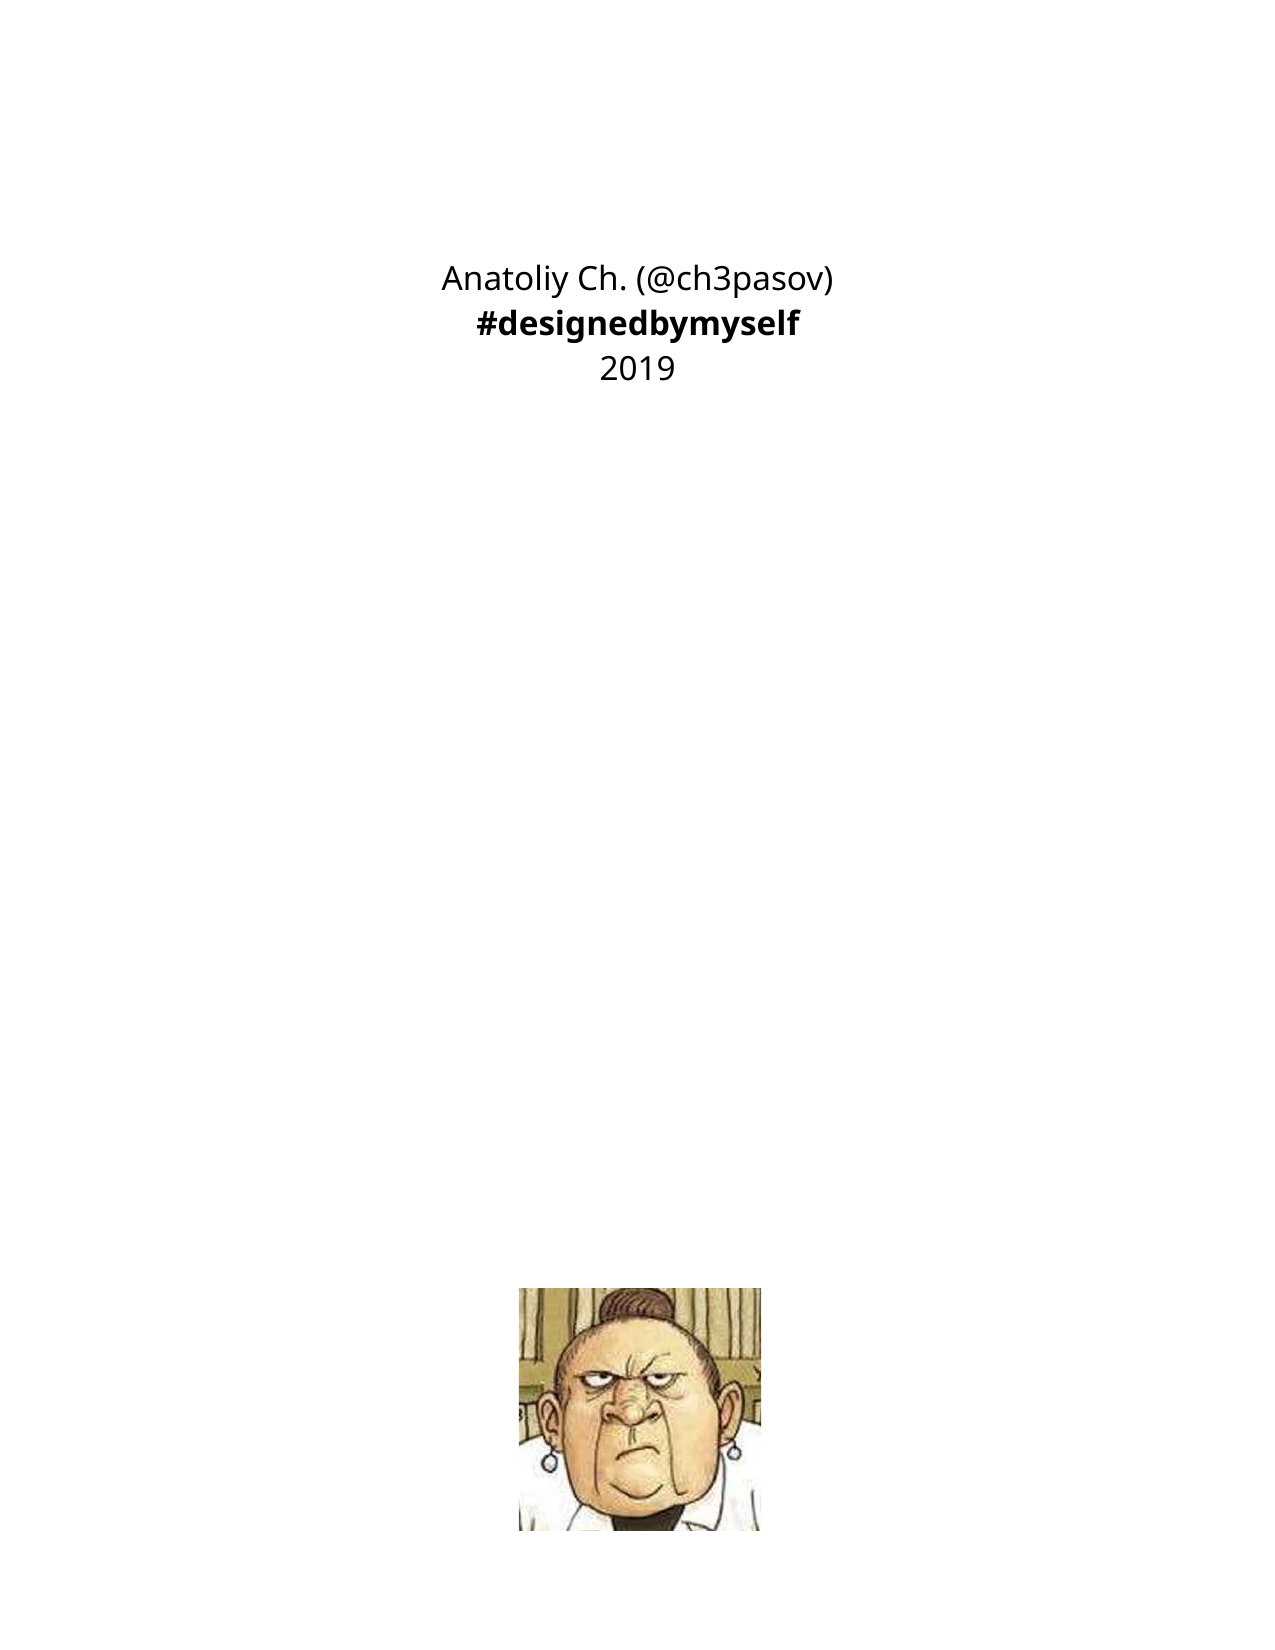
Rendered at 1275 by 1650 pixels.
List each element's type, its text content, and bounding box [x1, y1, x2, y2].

text 2019 [118, 345, 1157, 391]
text Anatoliy Ch. (@ch3pasov) [118, 254, 1157, 300]
picture [518, 1288, 762, 1531]
text #designedbymyself [118, 300, 1157, 345]
